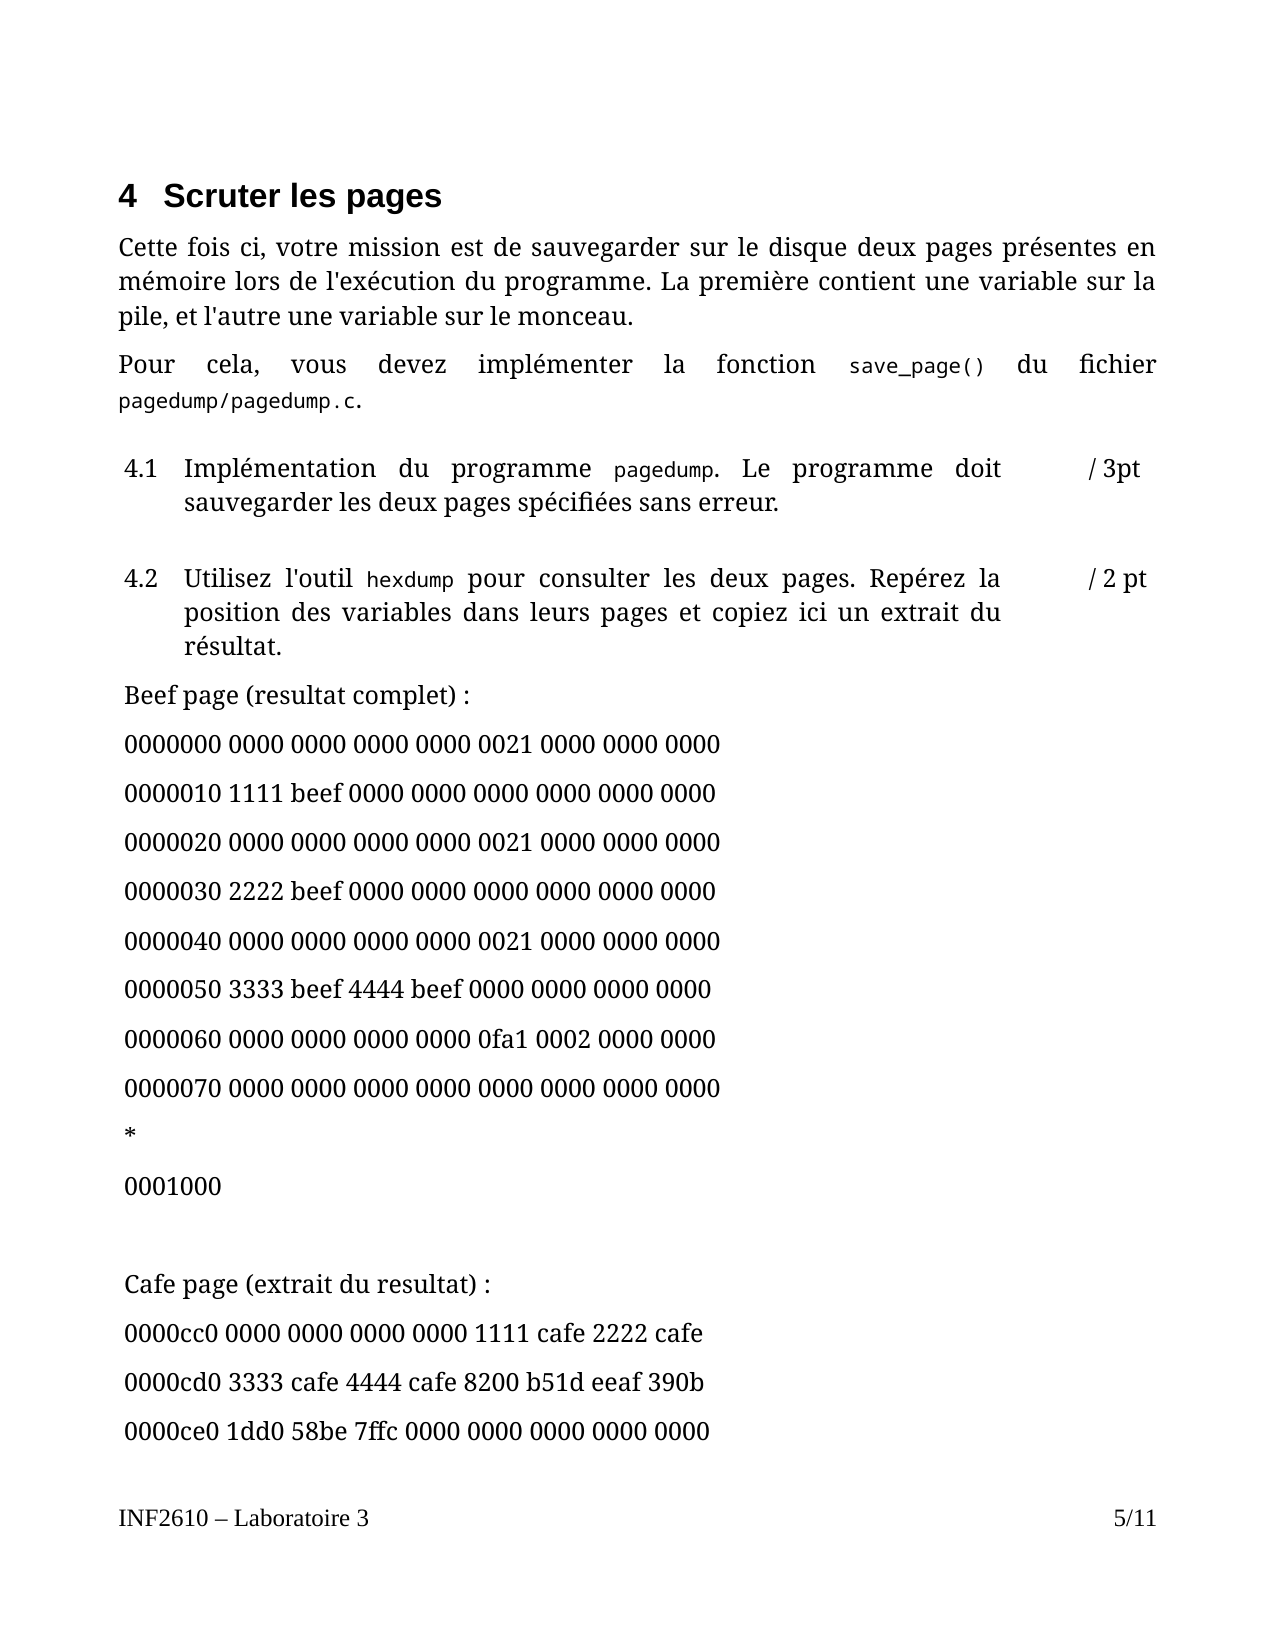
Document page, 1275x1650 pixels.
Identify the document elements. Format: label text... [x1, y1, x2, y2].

table_cell [1008, 540, 1077, 1468]
table_cell / 2 pt [1077, 540, 1157, 1468]
text Pour cela, vous devez implémenter la fonction save_page() du fichier pagedump/pagedump.c. [118, 347, 1157, 415]
table_cell Utilisez l'outil hexdump pour consulter les deux pages. Repérez la position des variables dans leurs pages et copiez ici un extrait du résultat. Beef page (resultat complet) : 0000000 0000 0000 0000 0000 0021 0000 0000 0000 0000010 1111 beef 0000 0000 0000 0000 0000 0000 0000020 0000 0000 0000 0000 0021 0000 0000 0000 0000030 2222 beef 0000 0000 0000 0000 0000 0000 0000040 0000 0000 0000 0000 0021 0000 0000 0000 0000050 3333 beef 4444 beef 0000 0000 0000 0000 0000060 0000 0000 0000 0000 0fa1 0002 0000 0000 0000070 0000 0000 0000 0000 0000 0000 0000 0000 * 0001000 Cafe page (extrait du resultat) : 0000cc0 0000 0000 0000 0000 1111 cafe 2222 cafe 0000cd0 3333 cafe 4444 cafe 8200 b51d eeaf 390b 0000ce0 1dd0 58be 7ffc 0000 0000 0000 0000 0000 [118, 540, 1007, 1468]
table_header / 3pt [1077, 430, 1157, 540]
table_header [1008, 430, 1077, 540]
subtitle Scruter les pages [118, 176, 1157, 215]
table_header Implémentation du programme pagedump. Le programme doit sauvegarder les deux pages spécifiées sans erreur. [118, 430, 1007, 540]
text Cette fois ci, votre mission est de sauvegarder sur le disque deux pages présentes en mémoire lors de l'exécution du programme. La première contient une variable sur la pile, et l'autre une variable sur le monceau. [118, 230, 1157, 332]
